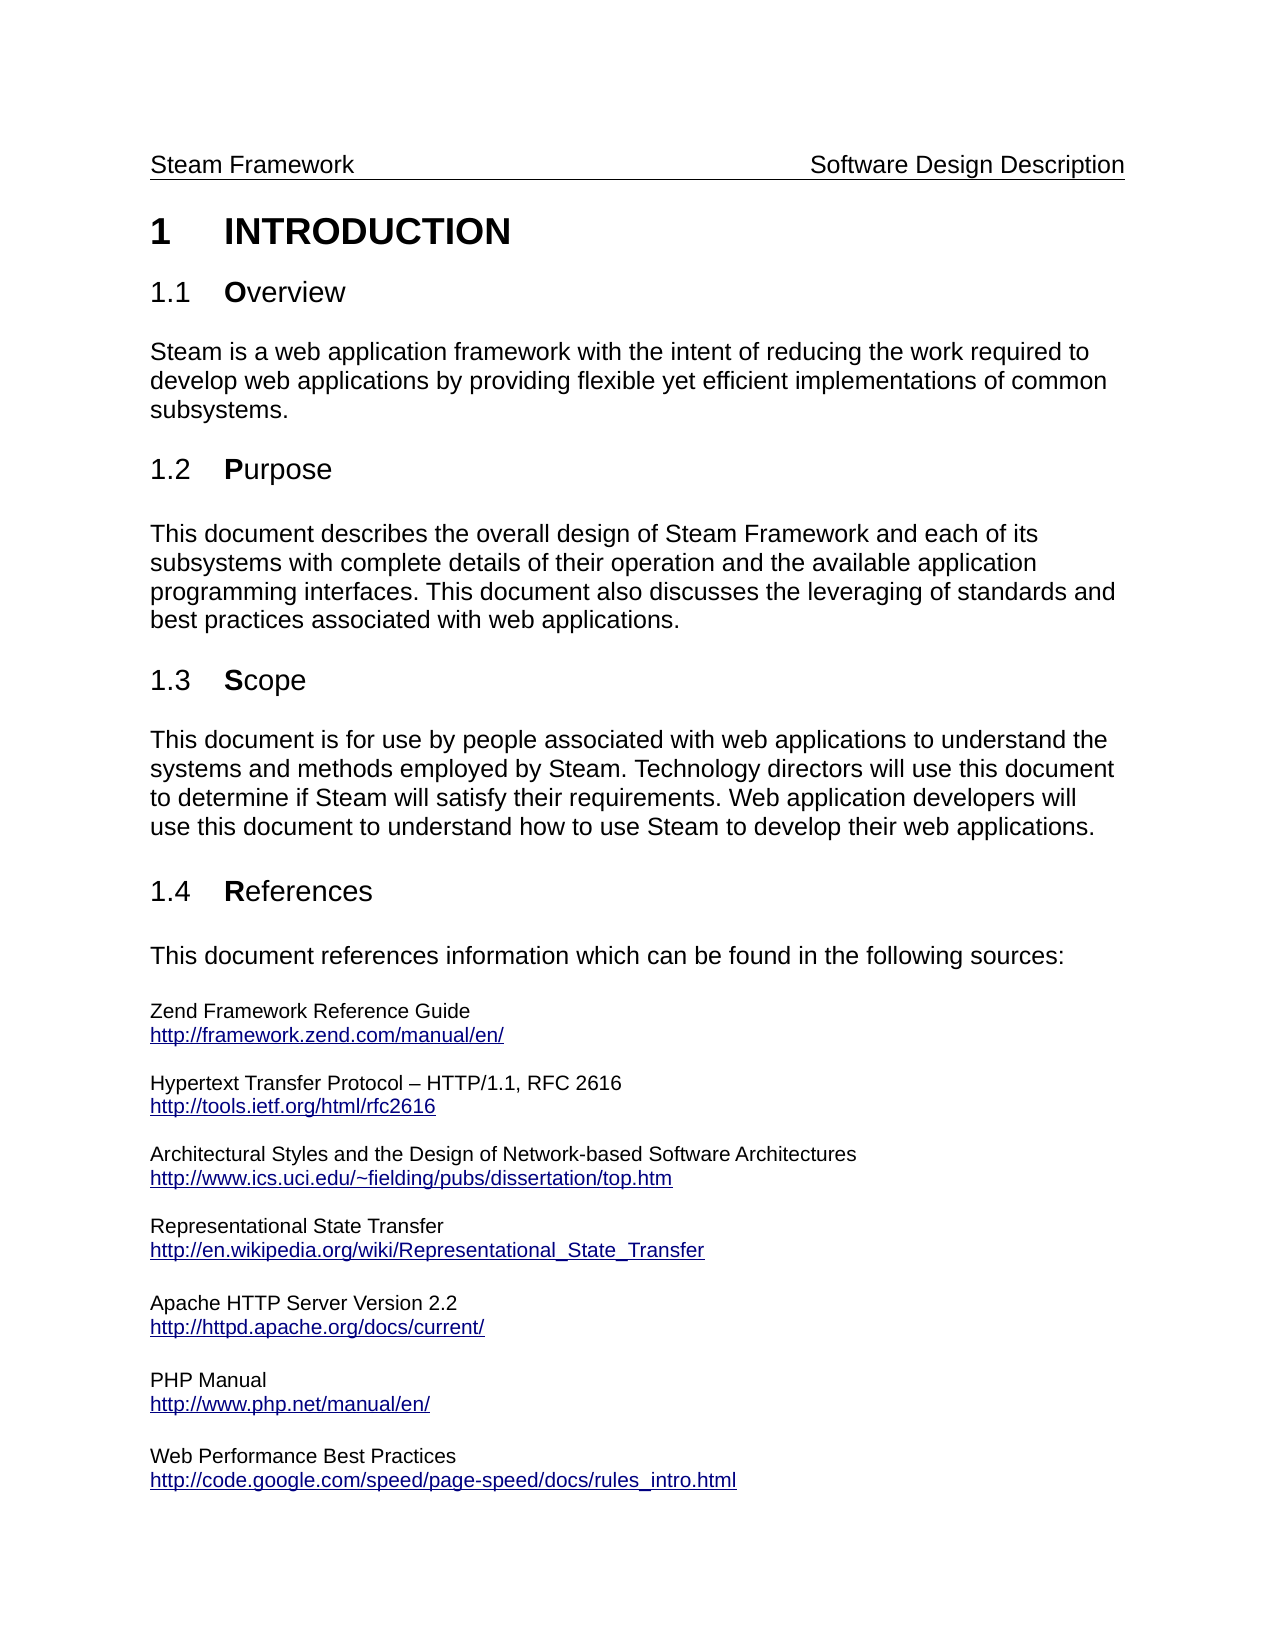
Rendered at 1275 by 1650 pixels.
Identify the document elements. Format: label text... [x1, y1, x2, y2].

subtitle 1.4 References [150, 874, 1125, 907]
subtitle 1.3 Scope [150, 663, 1125, 697]
text Steam is a web application framework with the intent of reducing the work required to develop web applications by providing flexible yet efficient implementations of common subsystems. [150, 337, 1125, 423]
text This document references information which can be found in the following sources: [150, 941, 1125, 970]
text Hypertext Transfer Protocol – HTTP/1.1, RFC 2616 [150, 1070, 1125, 1094]
text http://www.ics.uci.edu/~fielding/pubs/dissertation/top.htm [150, 1166, 1125, 1190]
text http://tools.ietf.org/html/rfc2616 [150, 1094, 1125, 1118]
text This document is for use by people associated with web applications to understand the systems and methods employed by Steam. Technology directors will use this document to determine if Steam will satisfy their requirements. Web application developers will use this document to understand how to use Steam to develop their web applications. [150, 725, 1125, 840]
text Apache HTTP Server Version 2.2 [150, 1291, 1125, 1315]
subtitle 1.1 Overview [150, 275, 1125, 308]
text http://framework.zend.com/manual/en/ [150, 1022, 1125, 1046]
text http://code.google.com/speed/page-speed/docs/rules_intro.html [150, 1468, 1125, 1492]
subtitle 1 INTRODUCTION [150, 209, 1125, 252]
text Representational State Transfer [150, 1190, 1125, 1238]
text http://httpd.apache.org/docs/current/ [150, 1315, 1125, 1367]
text http://www.php.net/manual/en/ [150, 1391, 1125, 1444]
text Architectural Styles and the Design of Network-based Software Architectures [150, 1142, 1125, 1166]
text This document describes the overall design of Steam Framework and each of its subsystems with complete details of their operation and the available application programming interfaces. This document also discusses the leveraging of standards and best practices associated with web applications. [150, 519, 1125, 634]
text Zend Framework Reference Guide [150, 998, 1125, 1022]
subtitle 1.2 Purpose [150, 452, 1125, 486]
text PHP Manual [150, 1367, 1125, 1391]
text Web Performance Best Practices [150, 1444, 1125, 1468]
text http://en.wikipedia.org/wiki/Representational_State_Transfer [150, 1238, 1125, 1291]
